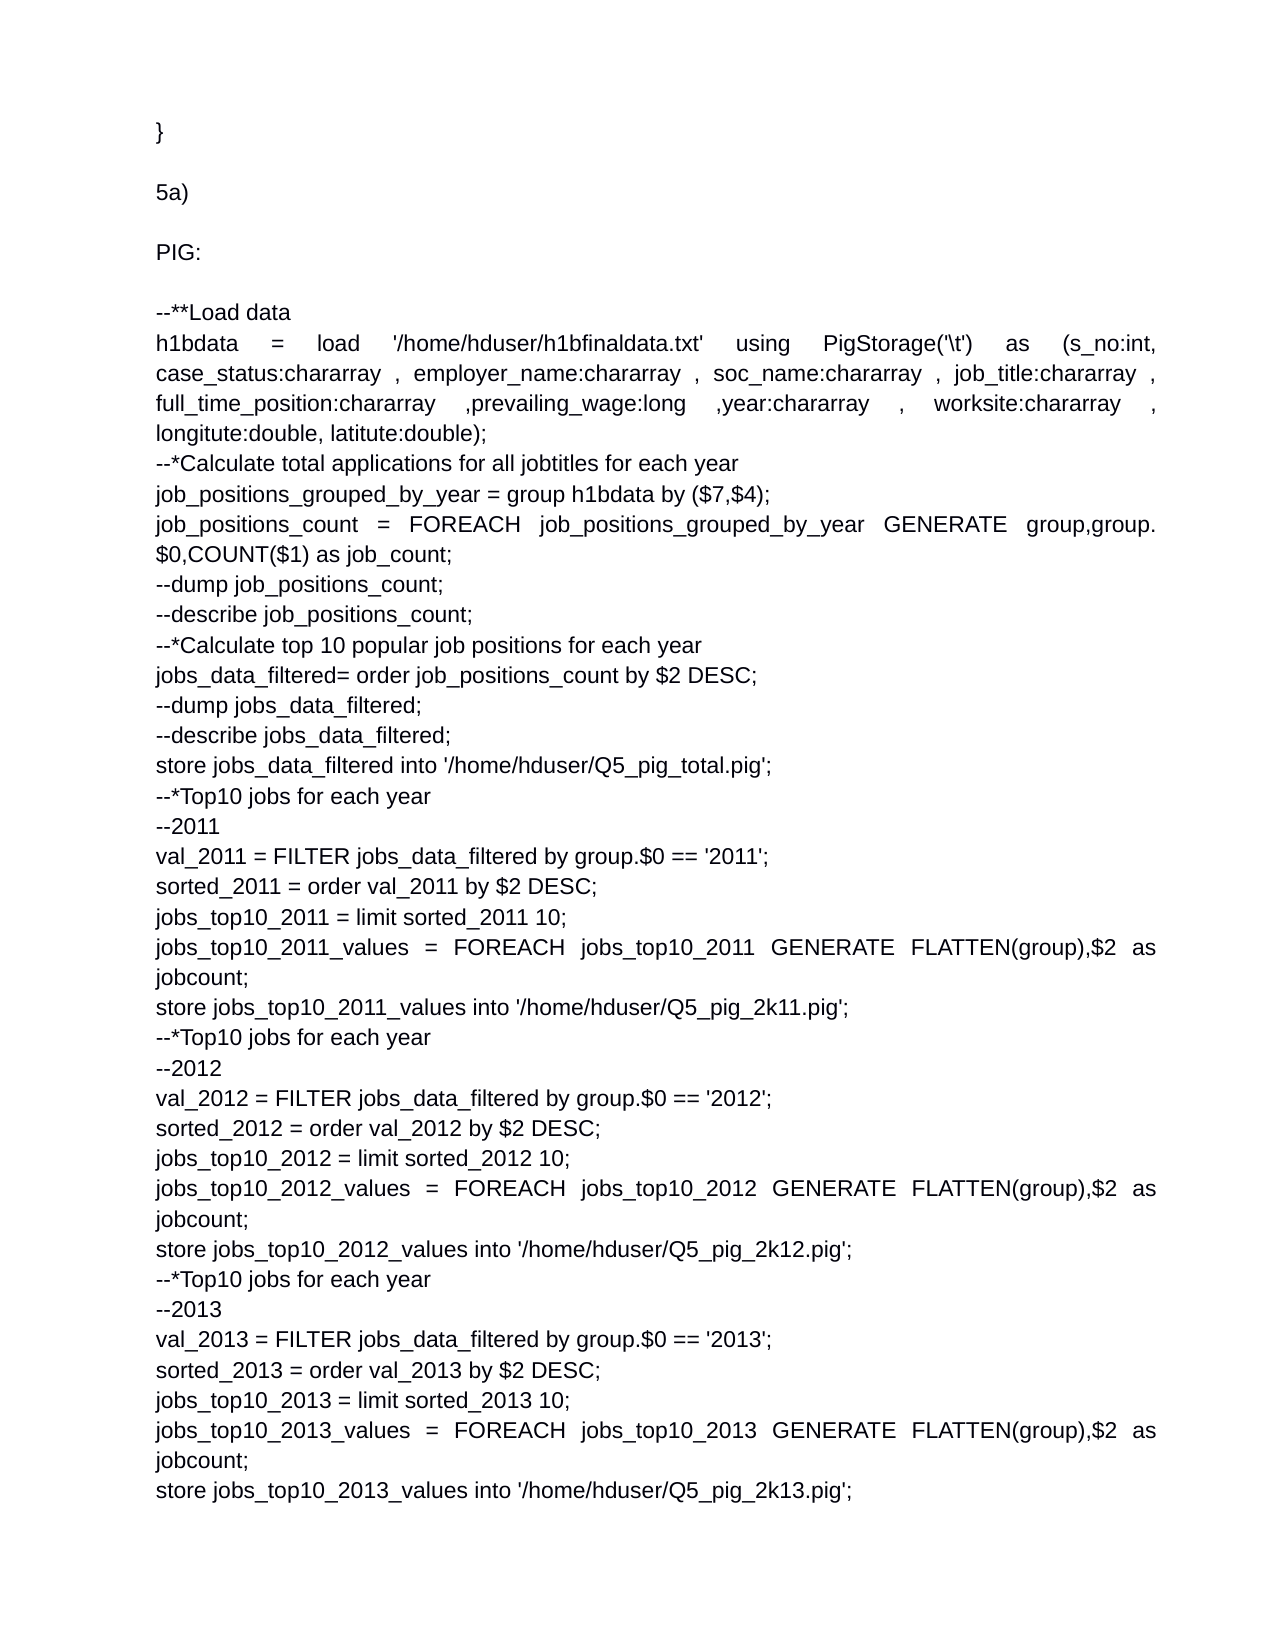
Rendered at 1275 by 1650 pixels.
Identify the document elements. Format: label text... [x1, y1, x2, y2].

text jobs_top10_2011 = limit sorted_2011 10; [156, 903, 1157, 930]
text val_2012 = FILTER jobs_data_filtered by group.$0 == '2012'; [156, 1085, 1157, 1111]
text store jobs_top10_2013_values into '/home/hduser/Q5_pig_2k13.pig'; [156, 1477, 1157, 1504]
text sorted_2012 = order val_2012 by $2 DESC; [156, 1115, 1157, 1141]
text job_positions_count = FOREACH job_positions_grouped_by_year GENERATE group,group.$0,COUNT($1) as job_count; [156, 511, 1157, 567]
text jobs_top10_2012 = limit sorted_2012 10; [156, 1145, 1157, 1172]
text --dump jobs_data_filtered; [156, 692, 1157, 718]
text jobs_top10_2012_values = FOREACH jobs_top10_2012 GENERATE FLATTEN(group),$2 as jobcount; [156, 1175, 1157, 1232]
text --2011 [156, 813, 1157, 839]
text sorted_2013 = order val_2013 by $2 DESC; [156, 1357, 1157, 1383]
text --2012 [156, 1054, 1157, 1081]
text PIG: [156, 239, 1157, 265]
text store jobs_data_filtered into '/home/hduser/Q5_pig_total.pig'; [156, 752, 1157, 779]
text --*Calculate top 10 popular job positions for each year [156, 632, 1157, 658]
text --**Load data [156, 299, 1157, 326]
text --*Calculate total applications for all jobtitles for each year [156, 450, 1157, 477]
text store jobs_top10_2011_values into '/home/hduser/Q5_pig_2k11.pig'; [156, 994, 1157, 1021]
text jobs_top10_2011_values = FOREACH jobs_top10_2011 GENERATE FLATTEN(group),$2 as jobcount; [156, 934, 1157, 990]
text store jobs_top10_2012_values into '/home/hduser/Q5_pig_2k12.pig'; [156, 1236, 1157, 1262]
text --*Top10 jobs for each year [156, 783, 1157, 809]
text --*Top10 jobs for each year [156, 1024, 1157, 1051]
text --describe jobs_data_filtered; [156, 722, 1157, 749]
text --dump job_positions_count; [156, 571, 1157, 598]
text --*Top10 jobs for each year [156, 1266, 1157, 1292]
text } [156, 118, 1157, 144]
text sorted_2011 = order val_2011 by $2 DESC; [156, 873, 1157, 900]
text val_2013 = FILTER jobs_data_filtered by group.$0 == '2013'; [156, 1326, 1157, 1353]
text val_2011 = FILTER jobs_data_filtered by group.$0 == '2011'; [156, 843, 1157, 869]
text --describe job_positions_count; [156, 601, 1157, 628]
text jobs_data_filtered= order job_positions_count by $2 DESC; [156, 662, 1157, 688]
text --2013 [156, 1296, 1157, 1323]
text job_positions_grouped_by_year = group h1bdata by ($7,$4); [156, 481, 1157, 507]
text h1bdata = load '/home/hduser/h1bfinaldata.txt' using PigStorage('\t') as (s_no:int, case_status:chararray , employer_name:chararray , soc_name:chararray , job_title:chararray , full_time_position:chararray ,prevailing_wage:long ,year:chararray , worksite:chararray , longitute:double, latitute:double); [156, 329, 1157, 447]
text jobs_top10_2013_values = FOREACH jobs_top10_2013 GENERATE FLATTEN(group),$2 as jobcount; [156, 1417, 1157, 1474]
text jobs_top10_2013 = limit sorted_2013 10; [156, 1387, 1157, 1413]
text 5a) [156, 178, 1157, 205]
